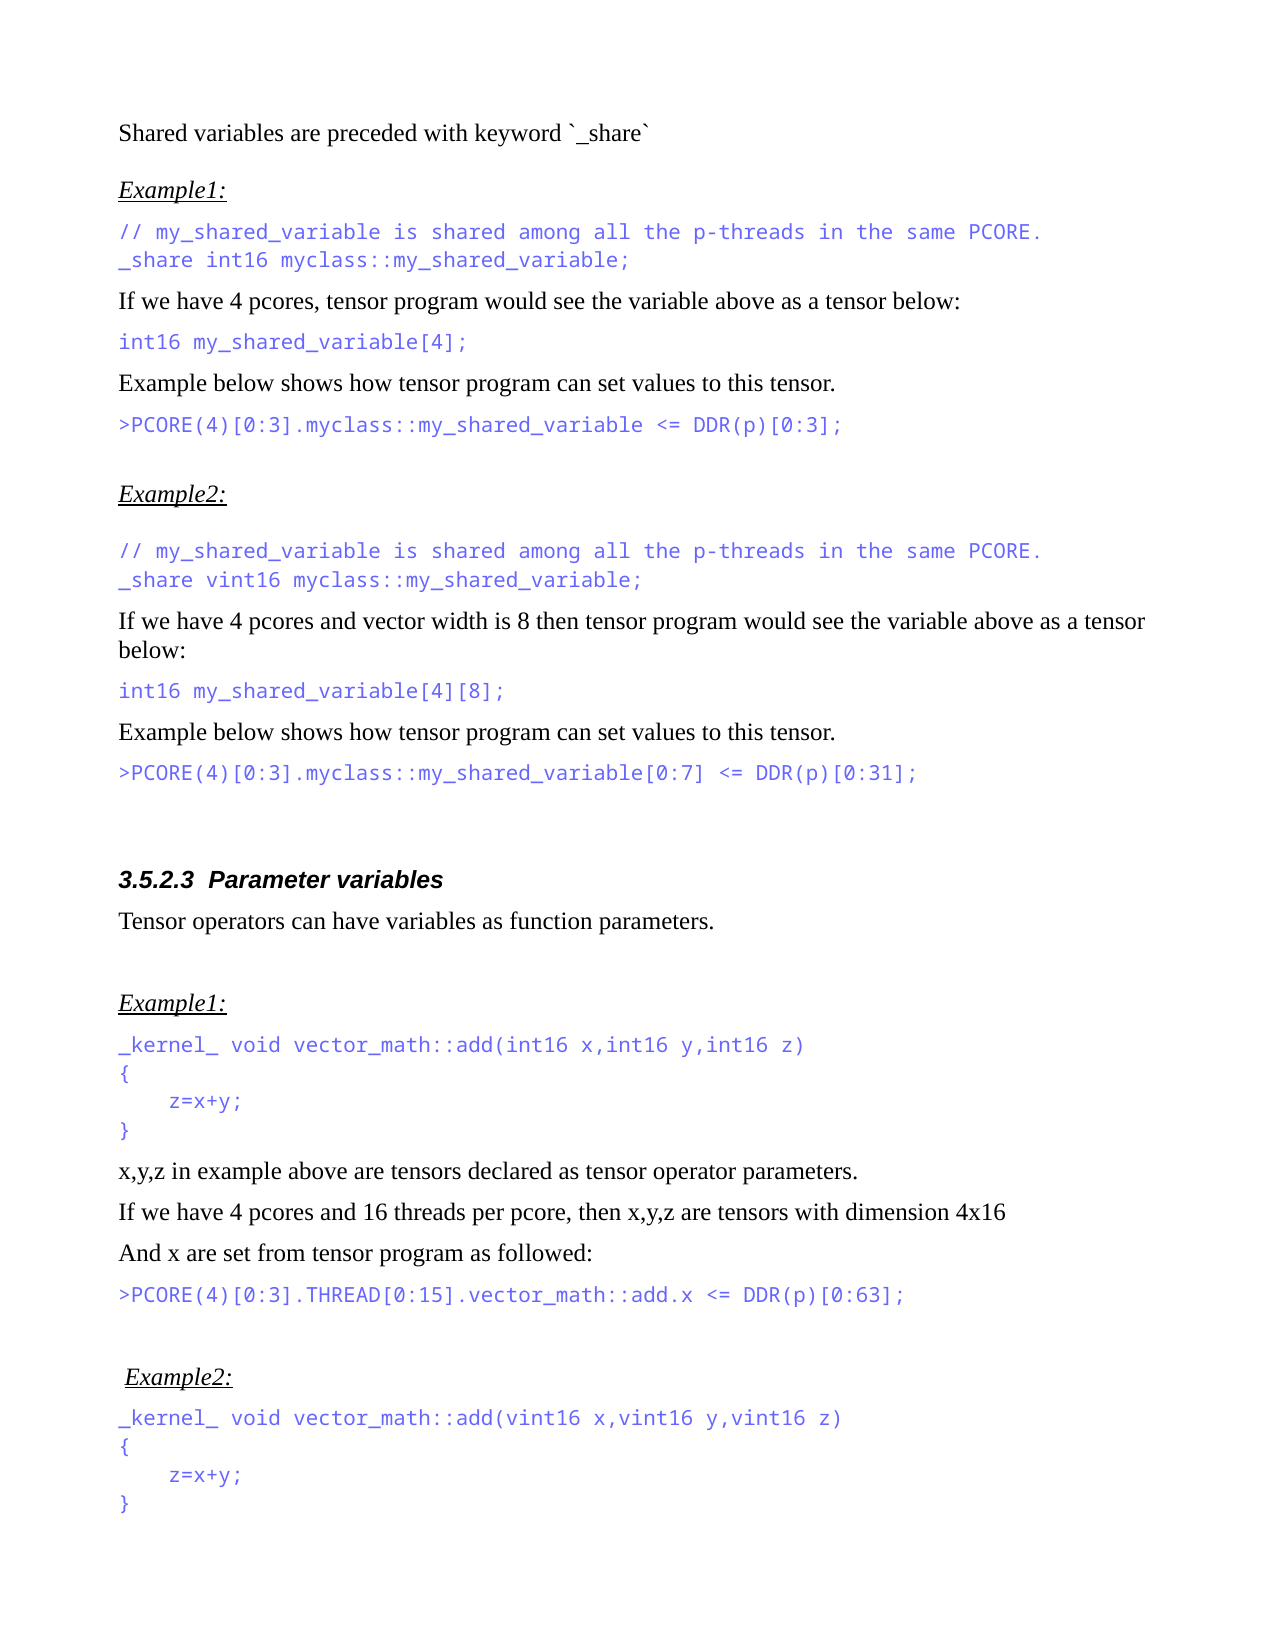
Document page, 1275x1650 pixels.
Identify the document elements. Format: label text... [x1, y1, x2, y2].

text int16 my_shared_variable[4][8]; [118, 676, 1157, 704]
text Example below shows how tensor program can set values to this tensor. [118, 717, 1157, 746]
text // my_shared_variable is shared among all the p-threads in the same PCORE. _share vint16 myclass::my_shared_variable; [118, 537, 1157, 593]
text >PCORE(4)[0:3].myclass::my_shared_variable <= DDR(p)[0:3]; [118, 410, 1157, 438]
text >PCORE(4)[0:3].THREAD[0:15].vector_math::add.x <= DDR(p)[0:63]; [118, 1280, 1157, 1308]
text If we have 4 pcores, tensor program would see the variable above as a tensor below: [118, 286, 1157, 315]
text Example2: [118, 1362, 1157, 1390]
text Example below shows how tensor program can set values to this tensor. [118, 368, 1157, 397]
text If we have 4 pcores and 16 threads per pcore, then x,y,z are tensors with dimension 4x16 [118, 1197, 1157, 1226]
subtitle Parameter variables [118, 865, 1157, 893]
text // my_shared_variable is shared among all the p-threads in the same PCORE. _share int16 myclass::my_shared_variable; [118, 217, 1157, 274]
text Tensor operators can have variables as function parameters. [118, 906, 1157, 935]
text int16 my_shared_variable[4]; [118, 327, 1157, 356]
text >PCORE(4)[0:3].myclass::my_shared_variable[0:7] <= DDR(p)[0:31]; [118, 758, 1157, 787]
text And x are set from tensor program as followed: [118, 1238, 1157, 1267]
text _kernel_ void vector_math::add(vint16 x,vint16 y,vint16 z) { z=x+y; } [118, 1403, 1157, 1517]
text x,y,z in example above are tensors declared as tensor operator parameters. [118, 1156, 1157, 1185]
text _kernel_ void vector_math::add(int16 x,int16 y,int16 z) { z=x+y; } [118, 1030, 1157, 1143]
text If we have 4 pcores and vector width is 8 then tensor program would see the variable above as a tensor below: [118, 606, 1157, 663]
text Example1: [118, 988, 1157, 1017]
text Shared variables are preceded with keyword `_share` Example1: [118, 118, 1157, 204]
text Example2: [118, 479, 1157, 508]
